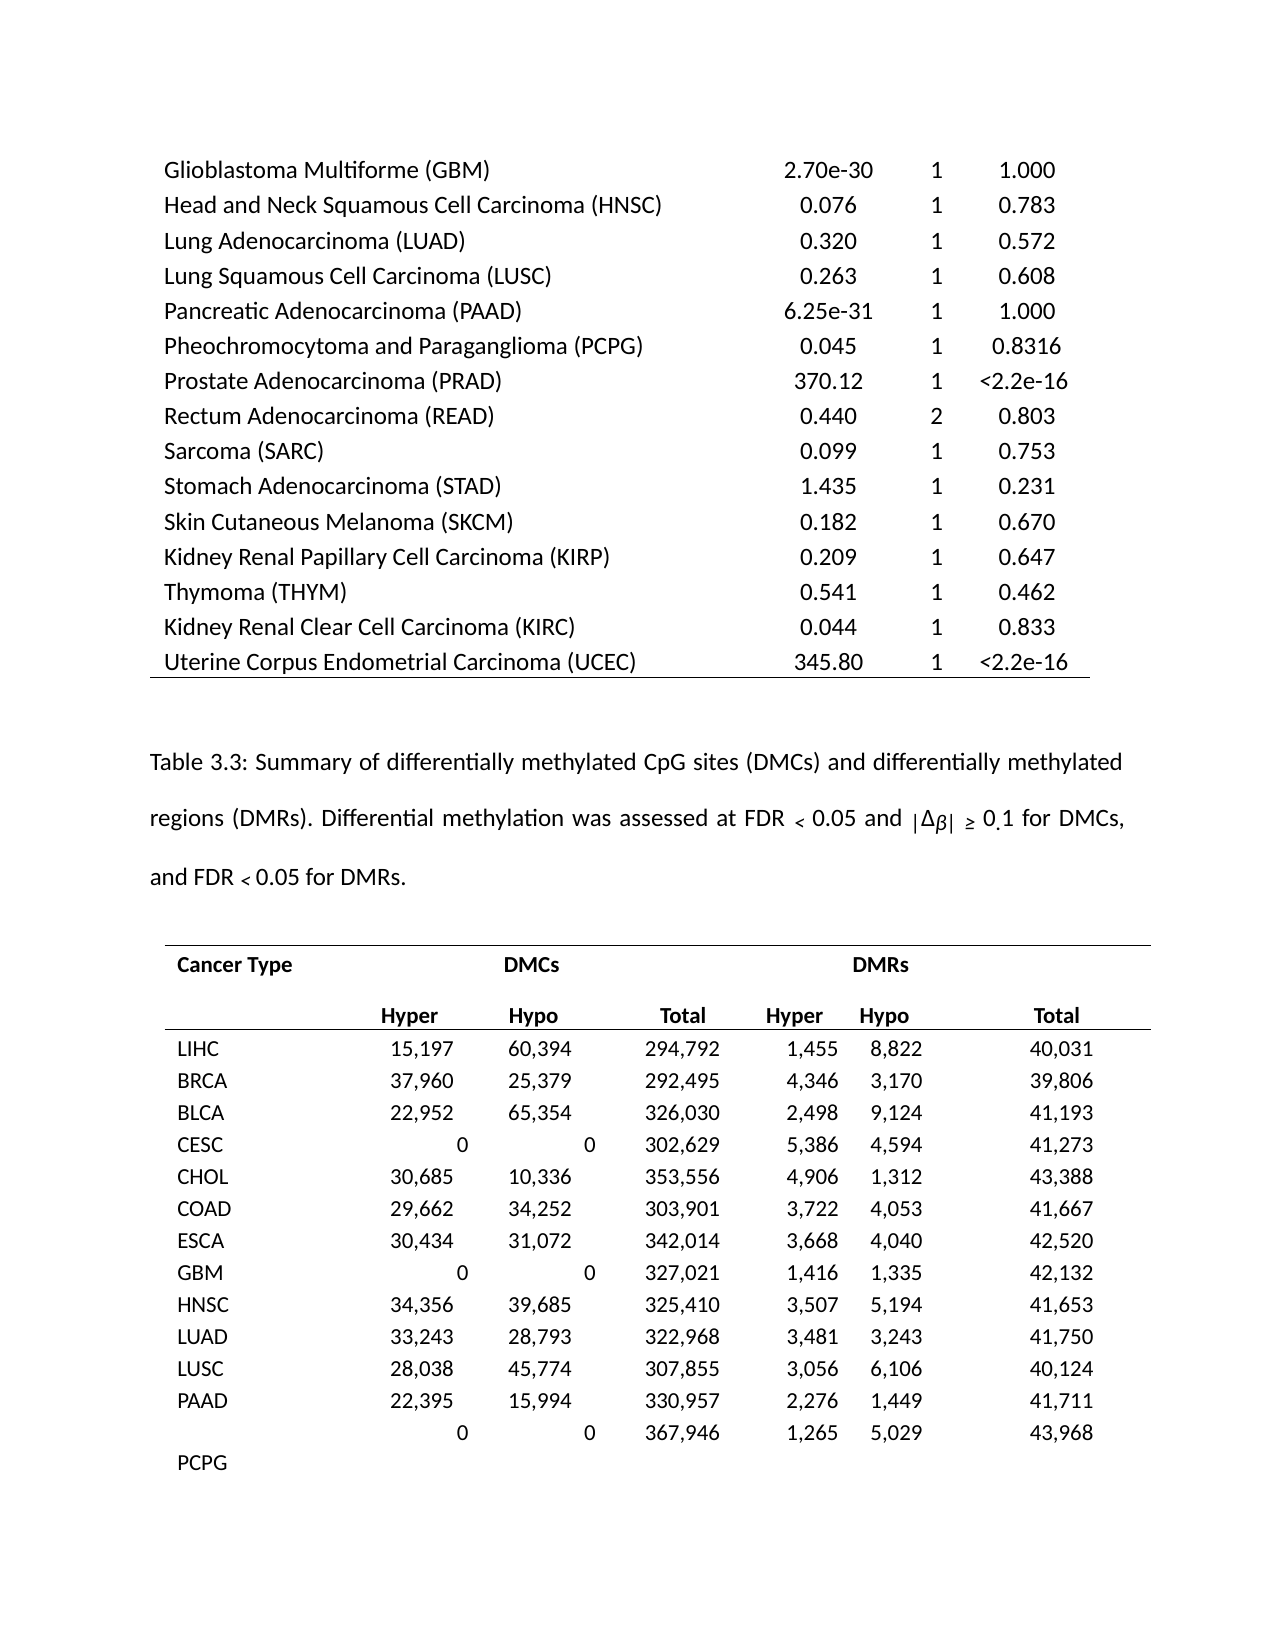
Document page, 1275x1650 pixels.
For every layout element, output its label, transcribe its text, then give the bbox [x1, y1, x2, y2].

text Table 3.3: Summary of differentially methylated CpG sites (DMCs) and differentially methylated regions (DMRs). Differential methylation was assessed at FDR < 0.05 and |∆β| ≥ 0.1 for DMCs, and FDR < 0.05 for DMRs. [149, 746, 1125, 894]
table_cell COAD [165, 1190, 381, 1222]
table_cell 1 [923, 641, 978, 677]
table_header DMCs [504, 946, 644, 997]
table_cell <2.2e-16 [979, 361, 1090, 396]
table_cell 0.541 [763, 571, 922, 606]
table_cell 25,379 [504, 1062, 644, 1094]
table_cell 327,021 [645, 1254, 766, 1286]
table_cell 40,031 [1030, 1030, 1151, 1062]
table_cell 370.12 [763, 361, 922, 396]
table_cell 3,170 [859, 1062, 1029, 1094]
table_cell 1,416 [766, 1254, 859, 1286]
table_cell 0.209 [763, 536, 922, 571]
table_cell 353,556 [645, 1158, 766, 1190]
table_cell 3,243 [859, 1318, 1029, 1350]
table_cell 22,952 [381, 1094, 503, 1126]
table_cell 4,906 [766, 1158, 859, 1190]
table_cell Sarcoma (SARC) [150, 431, 763, 466]
table_cell 0.803 [979, 396, 1090, 431]
table_cell Stomach Adenocarcinoma (STAD) [150, 466, 763, 501]
table_cell 1.000 [979, 150, 1090, 185]
table_cell 45,774 [504, 1350, 644, 1382]
table_cell 0.076 [763, 185, 922, 220]
table_cell Uterine Corpus Endometrial Carcinoma (UCEC) [150, 641, 763, 677]
table_cell 37,960 [381, 1062, 503, 1094]
table_cell BLCA [165, 1094, 381, 1126]
table_cell 0 [504, 1126, 644, 1158]
table_cell 1 [923, 185, 978, 220]
table_cell 322,968 [645, 1318, 766, 1350]
table_cell Hyper [381, 997, 503, 1029]
table_cell GBM [165, 1254, 381, 1286]
table_cell 39,685 [504, 1286, 644, 1318]
table_cell 0 [504, 1414, 644, 1477]
table_cell 0 [381, 1254, 503, 1286]
table_cell 0.783 [979, 185, 1090, 220]
table_cell 1 [923, 501, 978, 536]
table_cell 1 [923, 466, 978, 501]
table_cell Head and Neck Squamous Cell Carcinoma (HNSC) [150, 185, 763, 220]
table_cell Skin Cutaneous Melanoma (SKCM) [150, 501, 763, 536]
table_cell 0.670 [979, 501, 1090, 536]
table_cell 325,410 [645, 1286, 766, 1318]
table_cell 6,106 [859, 1350, 1029, 1382]
table_cell 5,029 [859, 1414, 1029, 1477]
table_cell 0.045 [763, 326, 922, 361]
table_cell HNSC [165, 1286, 381, 1318]
table_cell 5,194 [859, 1286, 1029, 1318]
table_cell 1 [923, 220, 978, 255]
table_header DMRs [766, 946, 1029, 997]
table_cell 1 [923, 536, 978, 571]
table_cell Kidney Renal Papillary Cell Carcinoma (KIRP) [150, 536, 763, 571]
table_cell 34,252 [504, 1190, 644, 1222]
table_cell 3,507 [766, 1286, 859, 1318]
table_cell 1 [923, 326, 978, 361]
table_cell 65,354 [504, 1094, 644, 1126]
table_header Cancer Type [165, 946, 381, 997]
table_cell 40,124 [1030, 1350, 1151, 1382]
table_cell Lung Adenocarcinoma (LUAD) [150, 220, 763, 255]
table_cell CHOL [165, 1158, 381, 1190]
table_cell 0.572 [979, 220, 1090, 255]
table_cell 303,901 [645, 1190, 766, 1222]
table_cell 2.70e-30 [763, 150, 922, 185]
table_cell 2,276 [766, 1382, 859, 1414]
table_cell 1.000 [979, 290, 1090, 326]
table_cell 43,968 [1030, 1414, 1151, 1477]
table_cell LUSC [165, 1350, 381, 1382]
table_cell 1,335 [859, 1254, 1029, 1286]
table_cell 294,792 [645, 1030, 766, 1062]
table_cell 0.182 [763, 501, 922, 536]
table_cell 15,994 [504, 1382, 644, 1414]
table_cell 2 [923, 396, 978, 431]
table_cell 0.263 [763, 255, 922, 290]
table_cell 1,449 [859, 1382, 1029, 1414]
table_cell 0.833 [979, 606, 1090, 641]
table_cell 9,124 [859, 1094, 1029, 1126]
table_cell 4,594 [859, 1126, 1029, 1158]
table_cell Prostate Adenocarcinoma (PRAD) [150, 361, 763, 396]
table_cell 1,312 [859, 1158, 1029, 1190]
table_header [381, 946, 503, 997]
table_cell 4,346 [766, 1062, 859, 1094]
table_cell 0.440 [763, 396, 922, 431]
table_cell 8,822 [859, 1030, 1029, 1062]
table_cell Pancreatic Adenocarcinoma (PAAD) [150, 290, 763, 326]
table_cell 0.099 [763, 431, 922, 466]
table_cell 1 [923, 361, 978, 396]
table_cell 302,629 [645, 1126, 766, 1158]
table_cell 30,685 [381, 1158, 503, 1190]
table_cell 1 [923, 255, 978, 290]
table_cell 42,520 [1030, 1222, 1151, 1254]
table_cell 28,793 [504, 1318, 644, 1350]
table_cell 367,946 [645, 1414, 766, 1477]
table_cell 0.231 [979, 466, 1090, 501]
table_cell Hypo [859, 997, 1029, 1029]
table_cell 28,038 [381, 1350, 503, 1382]
table_cell 0 [381, 1126, 503, 1158]
table_cell 1.435 [763, 466, 922, 501]
table_cell <2.2e-16 [979, 641, 1090, 677]
table_cell Hyper [766, 997, 859, 1029]
table_cell 43,388 [1030, 1158, 1151, 1190]
table_cell 34,356 [381, 1286, 503, 1318]
table_cell 39,806 [1030, 1062, 1151, 1094]
table_cell 2,498 [766, 1094, 859, 1126]
table_cell Thymoma (THYM) [150, 571, 763, 606]
table_cell 3,481 [766, 1318, 859, 1350]
table_header [645, 946, 766, 997]
table_cell 3,668 [766, 1222, 859, 1254]
table_cell 41,750 [1030, 1318, 1151, 1350]
table_cell 6.25e-31 [763, 290, 922, 326]
table_cell 1 [923, 290, 978, 326]
table_cell Rectum Adenocarcinoma (READ) [150, 396, 763, 431]
table_cell 0 [504, 1254, 644, 1286]
table_cell 10,336 [504, 1158, 644, 1190]
table_cell 22,395 [381, 1382, 503, 1414]
table_cell 15,197 [381, 1030, 503, 1062]
table_cell LIHC [165, 1030, 381, 1062]
table_cell 29,662 [381, 1190, 503, 1222]
table_cell 342,014 [645, 1222, 766, 1254]
table_cell 307,855 [645, 1350, 766, 1382]
table_cell 60,394 [504, 1030, 644, 1062]
table_cell 292,495 [645, 1062, 766, 1094]
table_cell 5,386 [766, 1126, 859, 1158]
table_cell 0.320 [763, 220, 922, 255]
table_cell Glioblastoma Multiforme (GBM) [150, 150, 763, 185]
table_cell ESCA [165, 1222, 381, 1254]
table_cell 0 [381, 1414, 503, 1477]
table_cell 0.608 [979, 255, 1090, 290]
table_cell Kidney Renal Clear Cell Carcinoma (KIRC) [150, 606, 763, 641]
table_cell 4,053 [859, 1190, 1029, 1222]
table_cell Lung Squamous Cell Carcinoma (LUSC) [150, 255, 763, 290]
table_cell 1 [923, 571, 978, 606]
table_cell 0.753 [979, 431, 1090, 466]
table_cell PCPG [165, 1414, 381, 1477]
table_cell 3,056 [766, 1350, 859, 1382]
table_cell Total [645, 997, 766, 1029]
table_cell 4,040 [859, 1222, 1029, 1254]
table_cell 345.80 [763, 641, 922, 677]
table_cell 3,722 [766, 1190, 859, 1222]
table_cell 1,455 [766, 1030, 859, 1062]
table_cell 41,273 [1030, 1126, 1151, 1158]
table_cell 326,030 [645, 1094, 766, 1126]
table_header [1030, 946, 1151, 997]
table_cell 0.462 [979, 571, 1090, 606]
table_cell 0.647 [979, 536, 1090, 571]
table_cell 30,434 [381, 1222, 503, 1254]
table_cell [165, 997, 381, 1029]
table_cell Total [1030, 997, 1151, 1029]
table_cell 1 [923, 150, 978, 185]
table_cell 0.8316 [979, 326, 1090, 361]
table_cell 41,653 [1030, 1286, 1151, 1318]
table_cell LUAD [165, 1318, 381, 1350]
table_cell 31,072 [504, 1222, 644, 1254]
table_cell 1 [923, 606, 978, 641]
table_cell PAAD [165, 1382, 381, 1414]
table_cell Hypo [504, 997, 644, 1029]
table_cell 42,132 [1030, 1254, 1151, 1286]
table_cell 330,957 [645, 1382, 766, 1414]
table_cell 41,193 [1030, 1094, 1151, 1126]
table_cell CESC [165, 1126, 381, 1158]
table_cell 0.044 [763, 606, 922, 641]
table_cell 1,265 [766, 1414, 859, 1477]
table_cell 1 [923, 431, 978, 466]
table_cell Pheochromocytoma and Paraganglioma (PCPG) [150, 326, 763, 361]
table_cell BRCA [165, 1062, 381, 1094]
table_cell 41,667 [1030, 1190, 1151, 1222]
table_cell 33,243 [381, 1318, 503, 1350]
table_cell 41,711 [1030, 1382, 1151, 1414]
